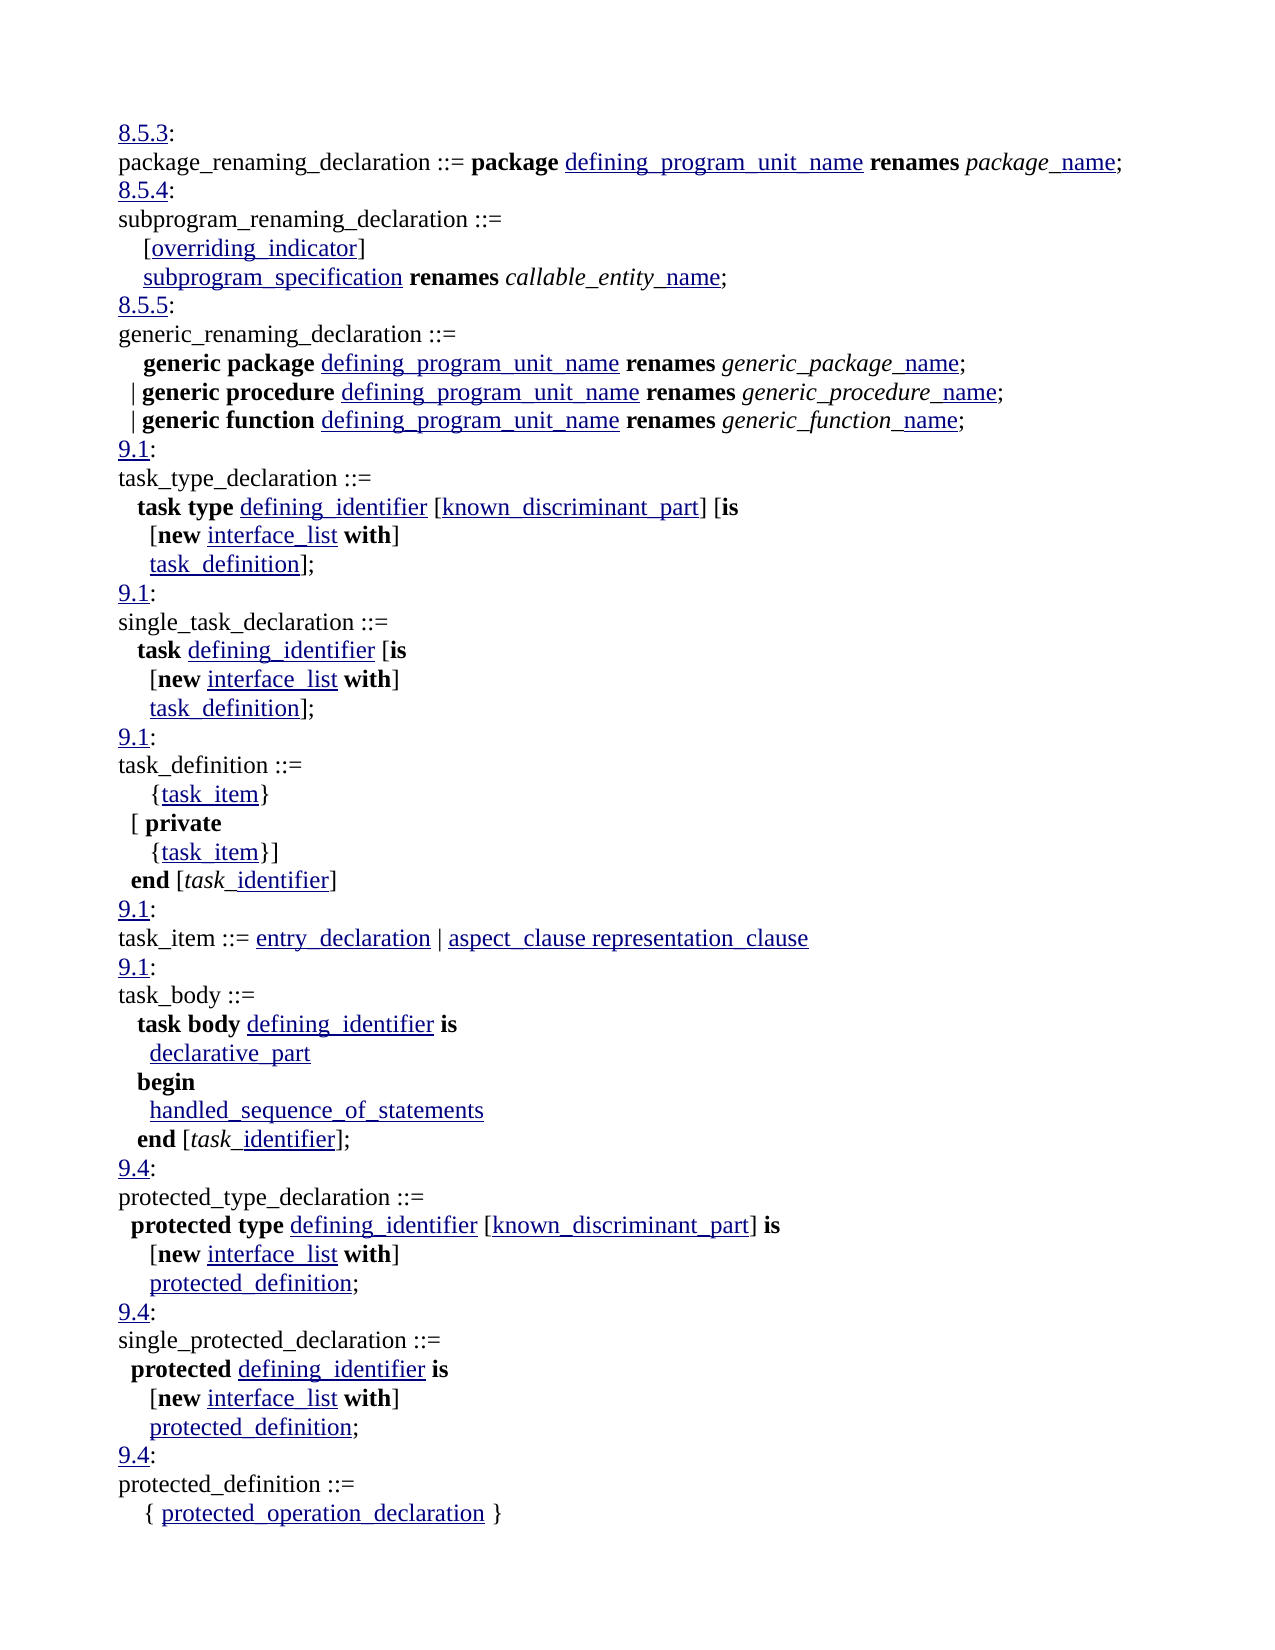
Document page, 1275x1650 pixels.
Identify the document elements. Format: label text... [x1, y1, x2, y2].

text 9.4: single_protected_declaration ::= protected defining_identifier is [new interface_list with] protected_definition; [118, 1297, 1157, 1441]
text 9.4: protected_definition ::= { protected_operation_declaration } [118, 1441, 1157, 1527]
text 9.1: task_item ::= entry_declaration | aspect_clause representation_clause [118, 894, 1157, 952]
text 9.1: task_definition ::= {task_item} [ private {task_item}] end [task_identifier] [118, 722, 1157, 894]
text 8.5.5: generic_renaming_declaration ::= generic package defining_program_unit_name renames generic_package_name; | generic procedure defining_program_unit_name renames generic_procedure_name; | generic function defining_program_unit_name renames generic_function_name; [118, 291, 1157, 434]
text 9.1: single_task_declaration ::= task defining_identifier [is [new interface_list with] task_definition]; [118, 578, 1157, 722]
text 9.4: protected_type_declaration ::= protected type defining_identifier [known_discriminant_part] is [new interface_list with] protected_definition; [118, 1153, 1157, 1297]
text 9.1: task_type_declaration ::= task type defining_identifier [known_discriminant_part] [is [new interface_list with] task_definition]; [118, 434, 1157, 578]
text 9.1: task_body ::= task body defining_identifier is declarative_part begin handled_sequence_of_statements end [task_identifier]; [118, 952, 1157, 1153]
text 8.5.3: package_renaming_declaration ::= package defining_program_unit_name renames package_name; [118, 118, 1157, 176]
text 8.5.4: subprogram_renaming_declaration ::= [overriding_indicator] subprogram_specification renames callable_entity_name; [118, 176, 1157, 291]
